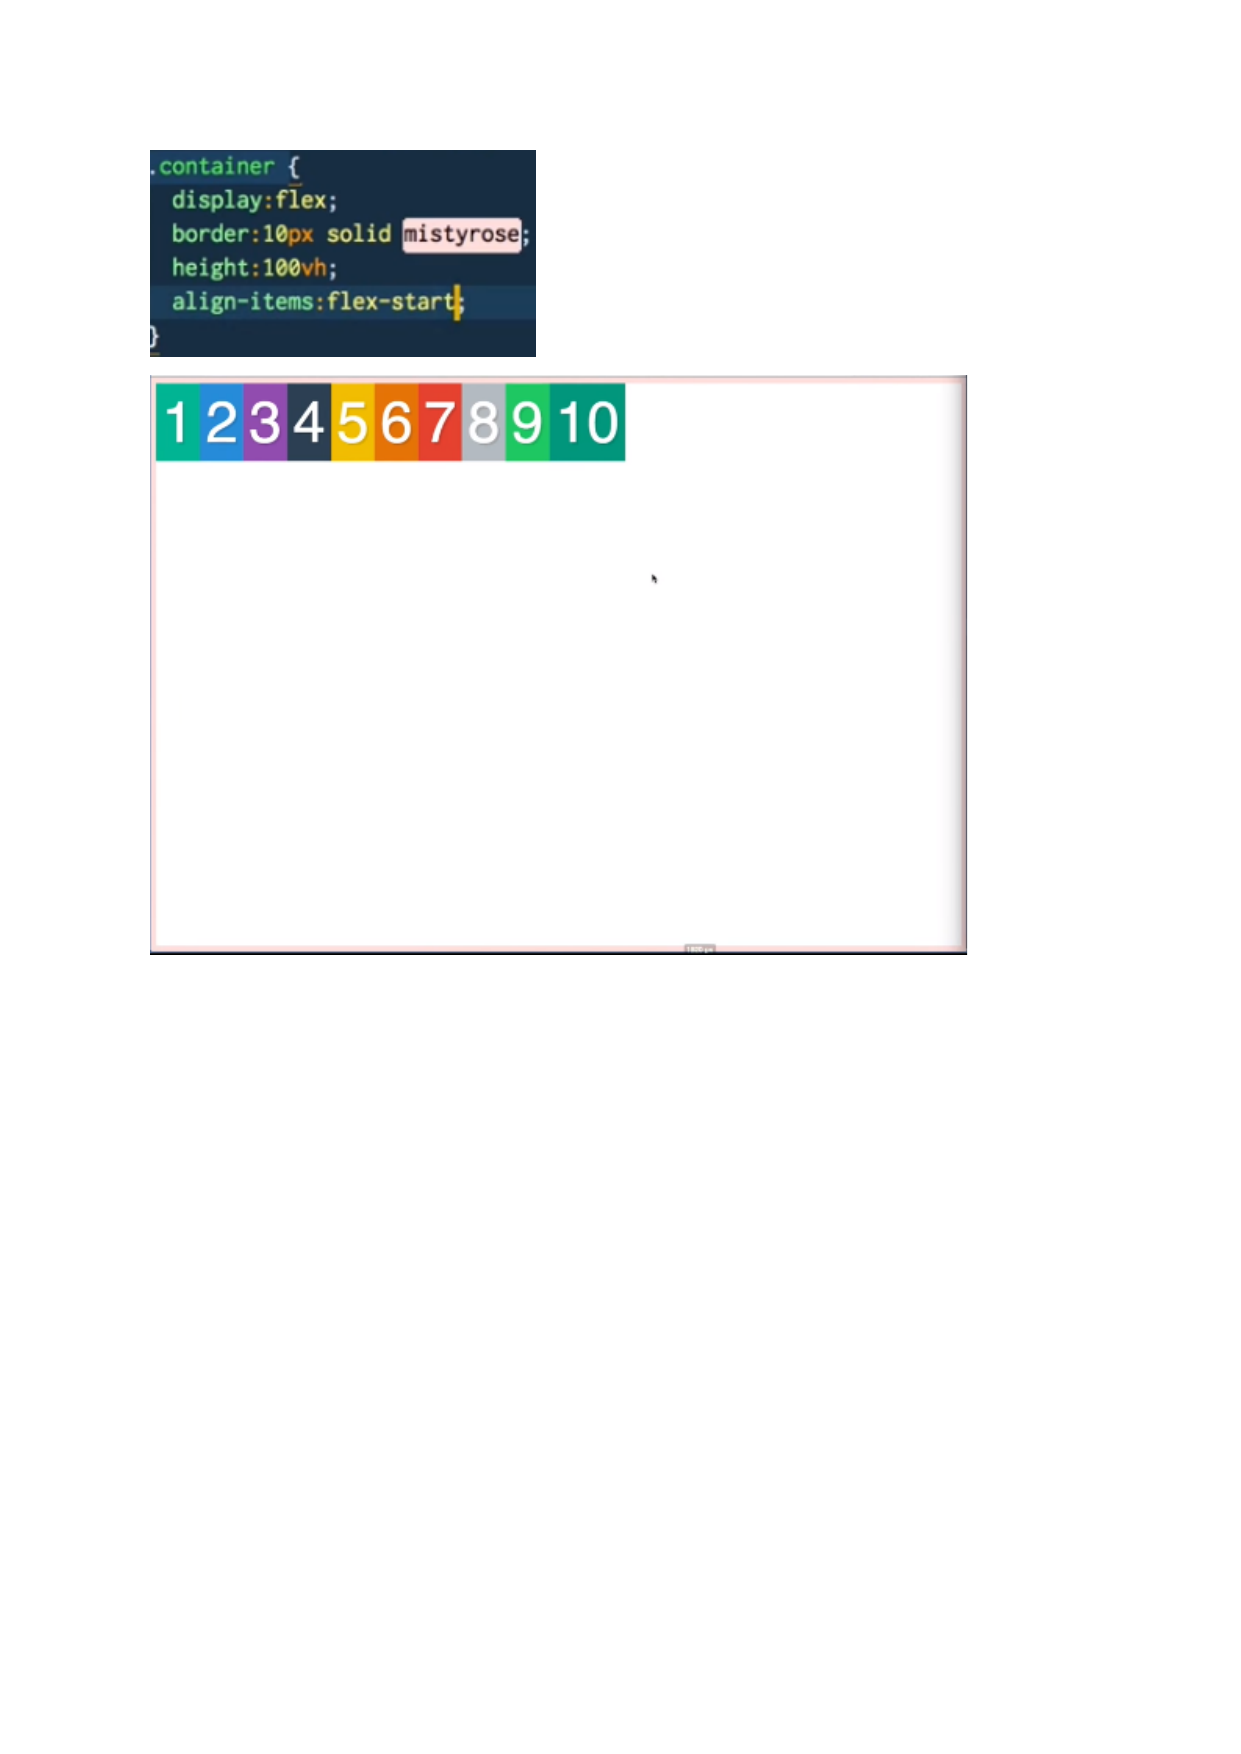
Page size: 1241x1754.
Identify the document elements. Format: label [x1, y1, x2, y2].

picture [150, 375, 968, 955]
picture [150, 150, 536, 357]
